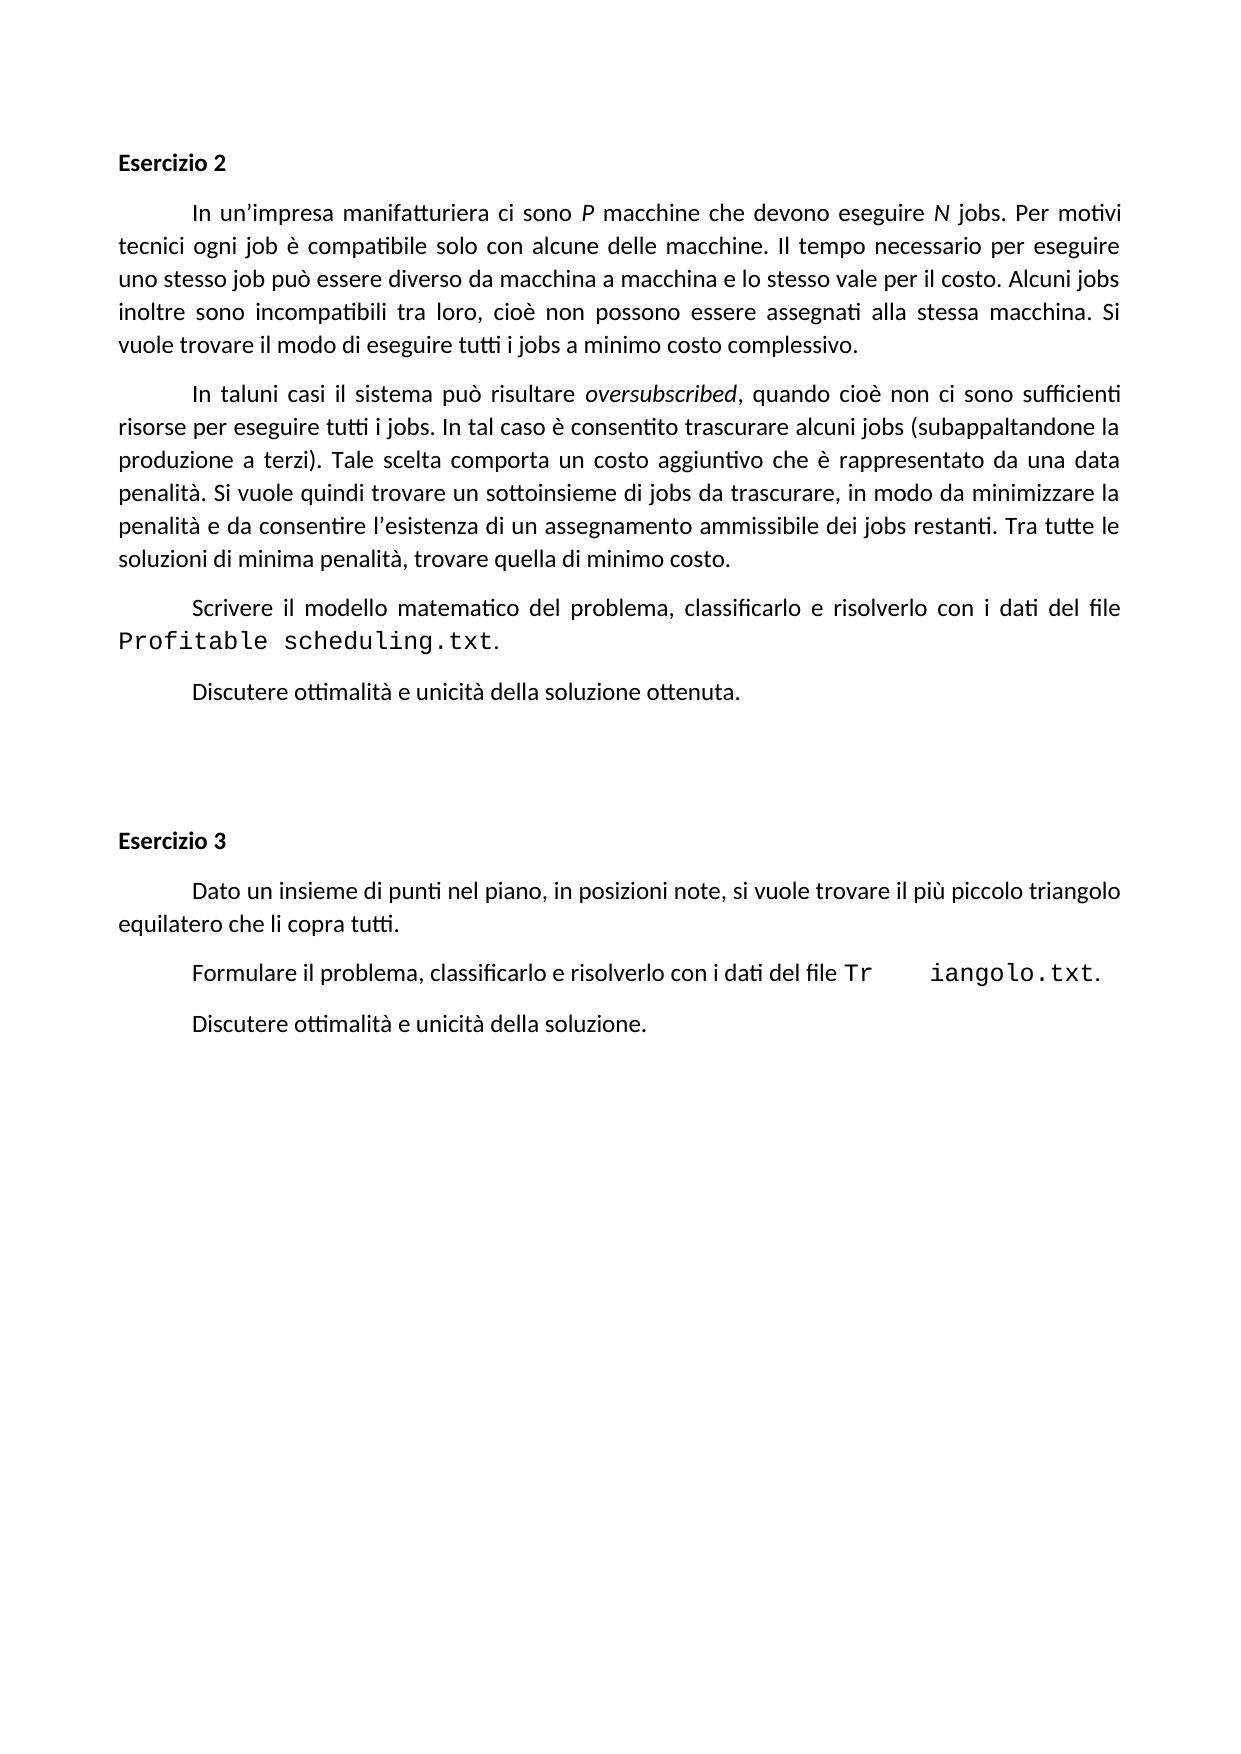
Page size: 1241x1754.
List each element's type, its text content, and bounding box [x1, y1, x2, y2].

text Esercizio 3 [118, 825, 1122, 856]
text Discutere ottimalità e unicità della soluzione ottenuta. [118, 676, 1122, 707]
text Scrivere il modello matematico del problema, classificarlo e risolverlo con i dati del file Profitable scheduling.txt. [118, 593, 1122, 657]
text Discutere ottimalità e unicità della soluzione. [118, 1008, 1122, 1039]
text In un’impresa manifatturiera ci sono P macchine che devono eseguire N jobs. Per motivi tecnici ogni job è compatibile solo con alcune delle macchine. Il tempo necessario per eseguire uno stesso job può essere diverso da macchina a macchina e lo stesso vale per il costo. Alcuni jobs inoltre sono incompatibili tra loro, cioè non possono essere assegnati alla stessa macchina. Si vuole trovare il modo di eseguire tutti i jobs a minimo costo complessivo. [118, 197, 1122, 359]
text Esercizio 2 [118, 148, 1122, 178]
text Formulare il problema, classificarlo e risolverlo con i dati del file Tr iangolo.txt. [118, 957, 1122, 989]
text In taluni casi il sistema può risultare oversubscribed, quando cioè non ci sono sufficienti risorse per eseguire tutti i jobs. In tal caso è consentito trascurare alcuni jobs (subappaltandone la produzione a terzi). Tale scelta comporta un costo aggiuntivo che è rappresentato da una data penalità. Si vuole quindi trovare un sottoinsieme di jobs da trascurare, in modo da minimizzare la penalità e da consentire l’esistenza di un assegnamento ammissibile dei jobs restanti. Tra tutte le soluzioni di minima penalità, trovare quella di minimo costo. [118, 378, 1122, 573]
text Dato un insieme di punti nel piano, in posizioni note, si vuole trovare il più piccolo triangolo equilatero che li copra tutti. [118, 875, 1122, 938]
